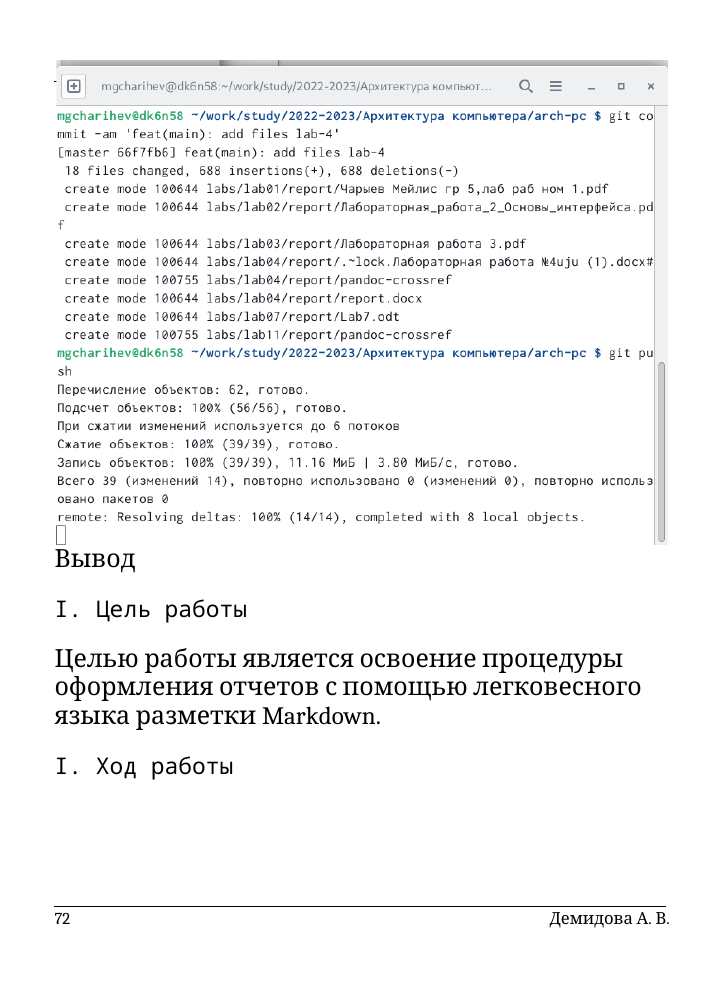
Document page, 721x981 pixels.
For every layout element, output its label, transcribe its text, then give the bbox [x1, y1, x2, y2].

text Вывод [54, 109, 670, 574]
text I. Цель работы [54, 592, 670, 624]
text Целью работы является освоение процедуры оформления отчетов с помощью легковесного языка разметки Markdown. [54, 644, 670, 731]
picture [56, 60, 668, 545]
text I. Ход работы [54, 749, 670, 809]
